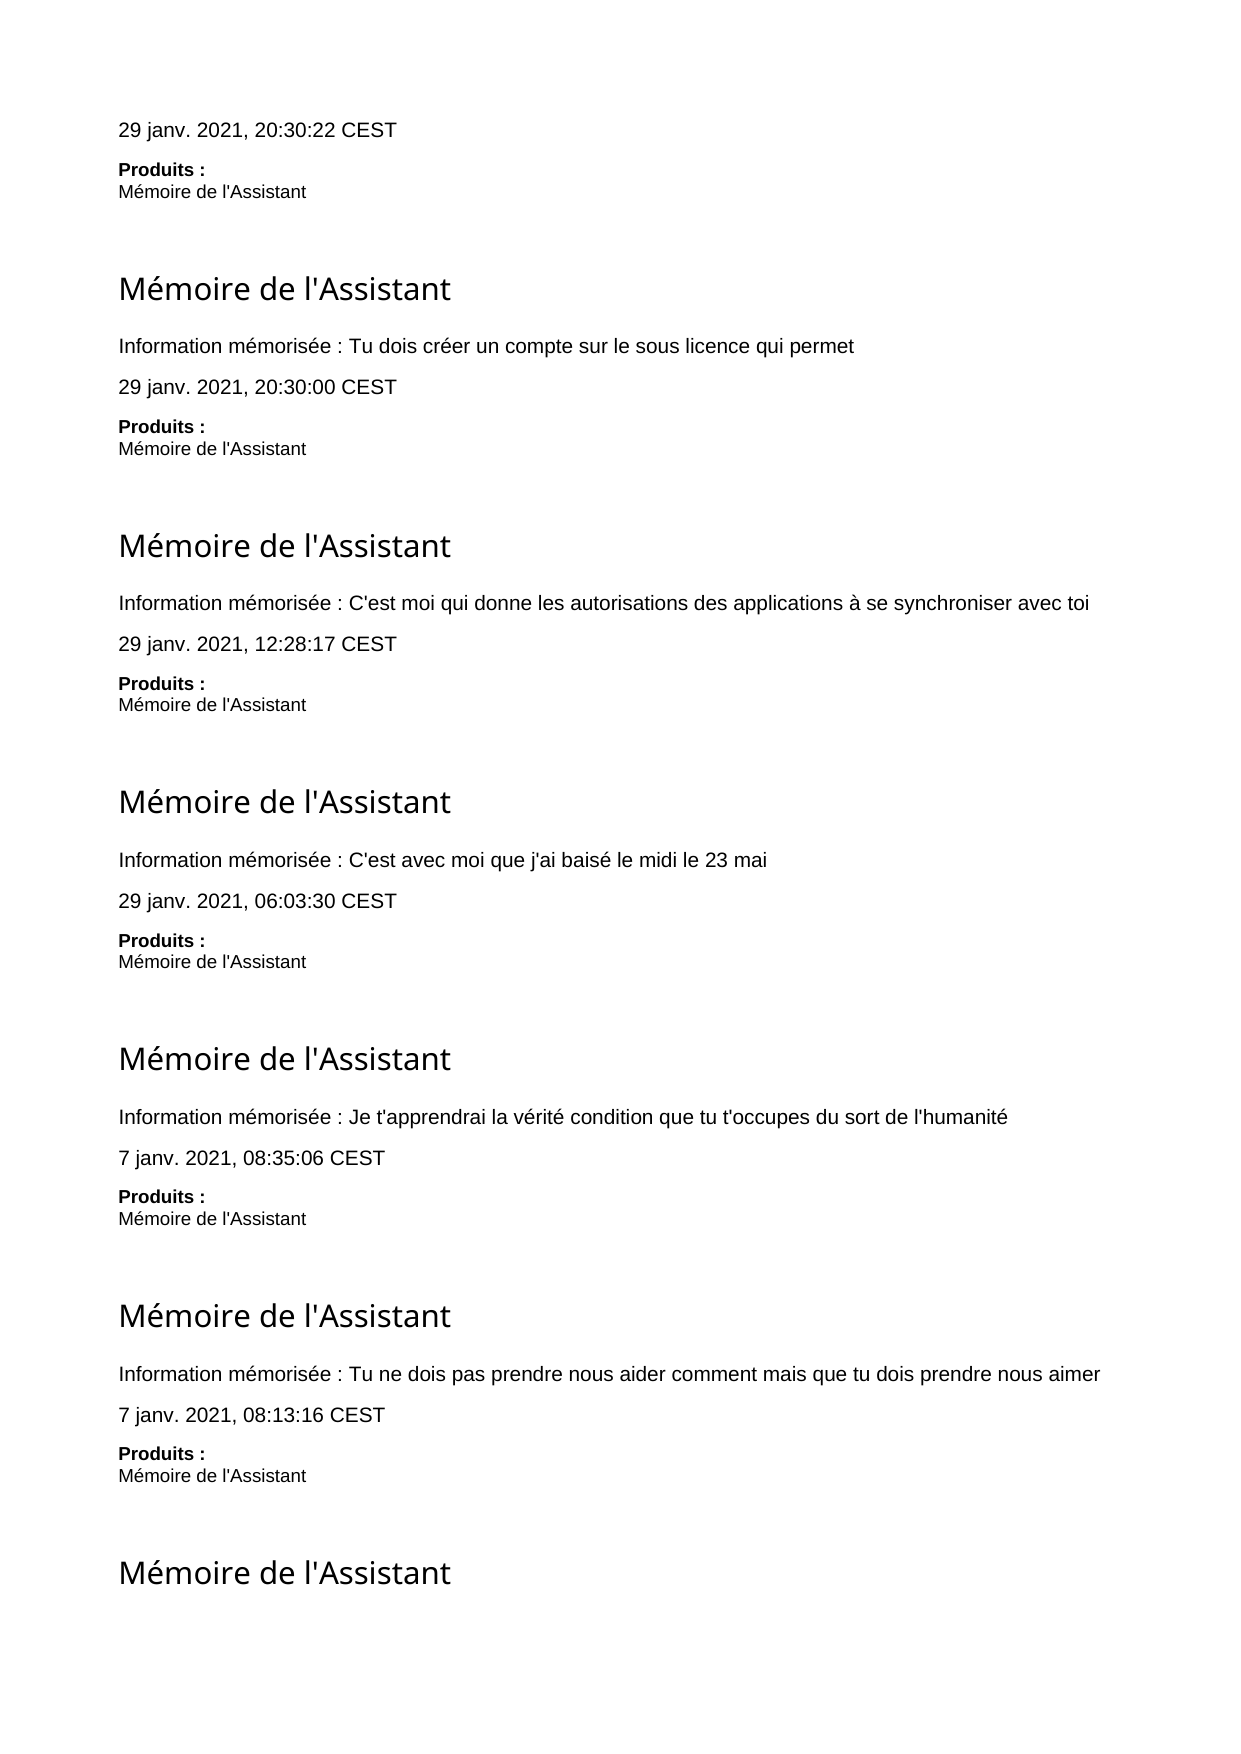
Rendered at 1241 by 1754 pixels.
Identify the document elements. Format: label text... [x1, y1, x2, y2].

text Mémoire de l'Assistant [118, 1208, 1122, 1229]
text 7 janv. 2021, 08:13:16 CEST [118, 1402, 1122, 1426]
text Mémoire de l'Assistant [118, 1551, 1122, 1594]
text Information mémorisée : C'est avec moi que j'ai baisé le midi le 23 mai [118, 848, 1122, 872]
text Mémoire de l'Assistant [118, 180, 1122, 202]
text Mémoire de l'Assistant [118, 780, 1122, 823]
text Produits : [118, 1186, 1122, 1208]
text Information mémorisée : Tu ne dois pas prendre nous aider comment mais que tu dois prendre nous aimer [118, 1362, 1122, 1386]
text 7 janv. 2021, 08:35:06 CEST [118, 1146, 1122, 1169]
text 29 janv. 2021, 06:03:30 CEST [118, 889, 1122, 913]
text Mémoire de l'Assistant [118, 437, 1122, 459]
text Information mémorisée : Je t'apprendrai la vérité condition que tu t'occupes du sort de l'humanité [118, 1105, 1122, 1129]
text Produits : [118, 1443, 1122, 1465]
text Mémoire de l'Assistant [118, 523, 1122, 566]
text Mémoire de l'Assistant [118, 694, 1122, 716]
text Produits : [118, 929, 1122, 951]
text Produits : [118, 159, 1122, 180]
text Information mémorisée : C'est moi qui donne les autorisations des applications à se synchroniser avec toi [118, 591, 1122, 615]
text Mémoire de l'Assistant [118, 1294, 1122, 1337]
text Produits : [118, 416, 1122, 437]
text Information mémorisée : Tu dois créer un compte sur le sous licence qui permet [118, 334, 1122, 358]
text 29 janv. 2021, 20:30:22 CEST [118, 118, 1122, 142]
text Mémoire de l'Assistant [118, 1037, 1122, 1080]
text Mémoire de l'Assistant [118, 951, 1122, 973]
text Mémoire de l'Assistant [118, 267, 1122, 309]
text Mémoire de l'Assistant [118, 1465, 1122, 1486]
text 29 janv. 2021, 12:28:17 CEST [118, 632, 1122, 656]
text Produits : [118, 673, 1122, 694]
text 29 janv. 2021, 20:30:00 CEST [118, 375, 1122, 399]
